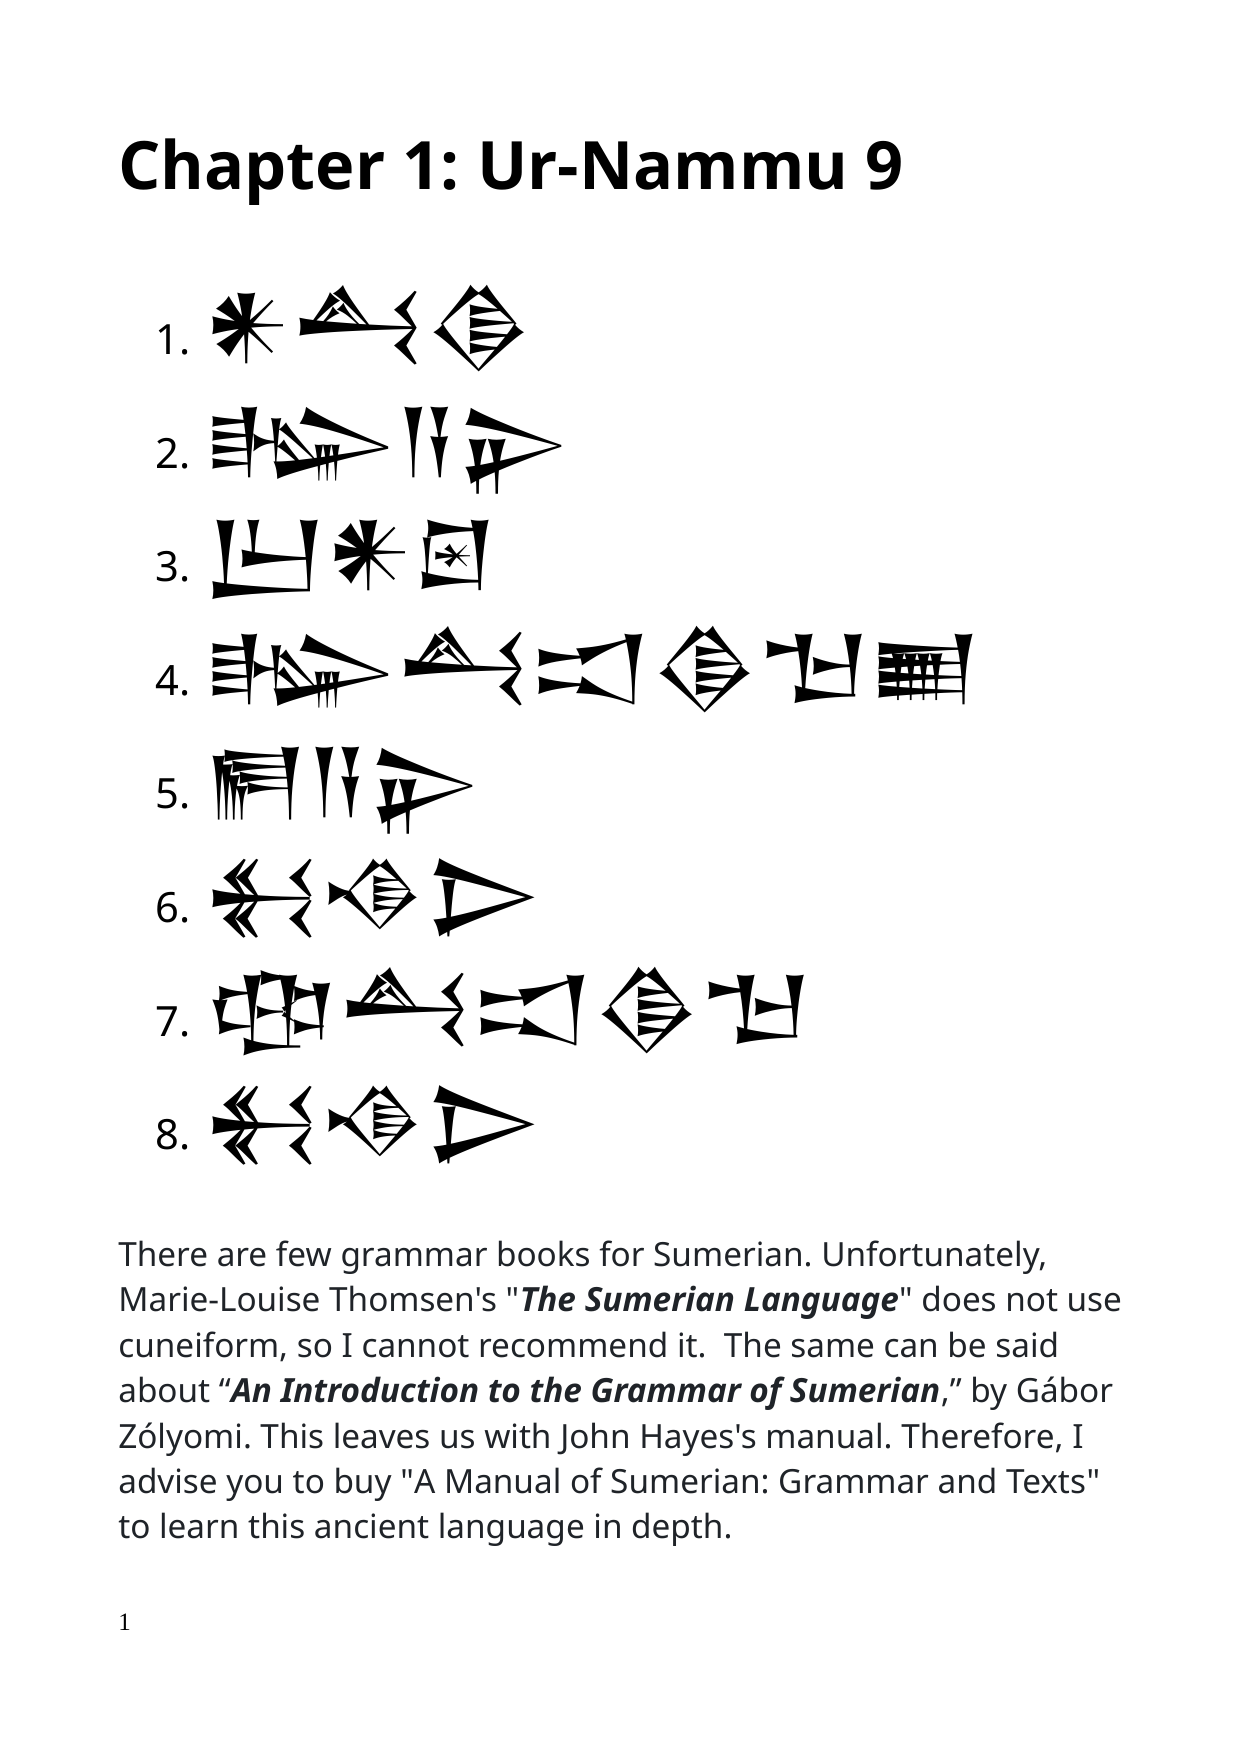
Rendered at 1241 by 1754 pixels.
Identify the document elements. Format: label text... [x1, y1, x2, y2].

list 𒂦𒋀𒀊𒆠𒈠 [156, 947, 1122, 1061]
list 𒀭𒋀𒆠 [156, 266, 1122, 379]
list 𒈗𒀀𒉌 [156, 379, 1122, 493]
list 𒂍𒀀𒉌 [156, 720, 1122, 833]
text Chapter 1: Ur-Nammu 9 [118, 118, 1122, 209]
text There are few grammar books for Sumerian. Unfortunately, Marie-Louise Thomsen's "The Sumerian Language" does not use cuneiform, so I cannot recommend it. The same can be said about “An Introduction to the Grammar of Sumerian,” by Gábor Zólyomi. This leaves us with John Hayes's manual. Therefore, I advise you to buy "A Manual of Sumerian: Grammar and Texts" to learn this ancient language in depth. [118, 1231, 1122, 1549]
list 𒈬𒈾𒆕 [156, 1061, 1122, 1174]
list 𒌨𒀭𒇉 [156, 493, 1122, 606]
list 𒈬𒈾𒆕 [156, 833, 1122, 947]
list 𒈗𒋀𒀊𒆠𒈠𒆤 [156, 606, 1122, 720]
